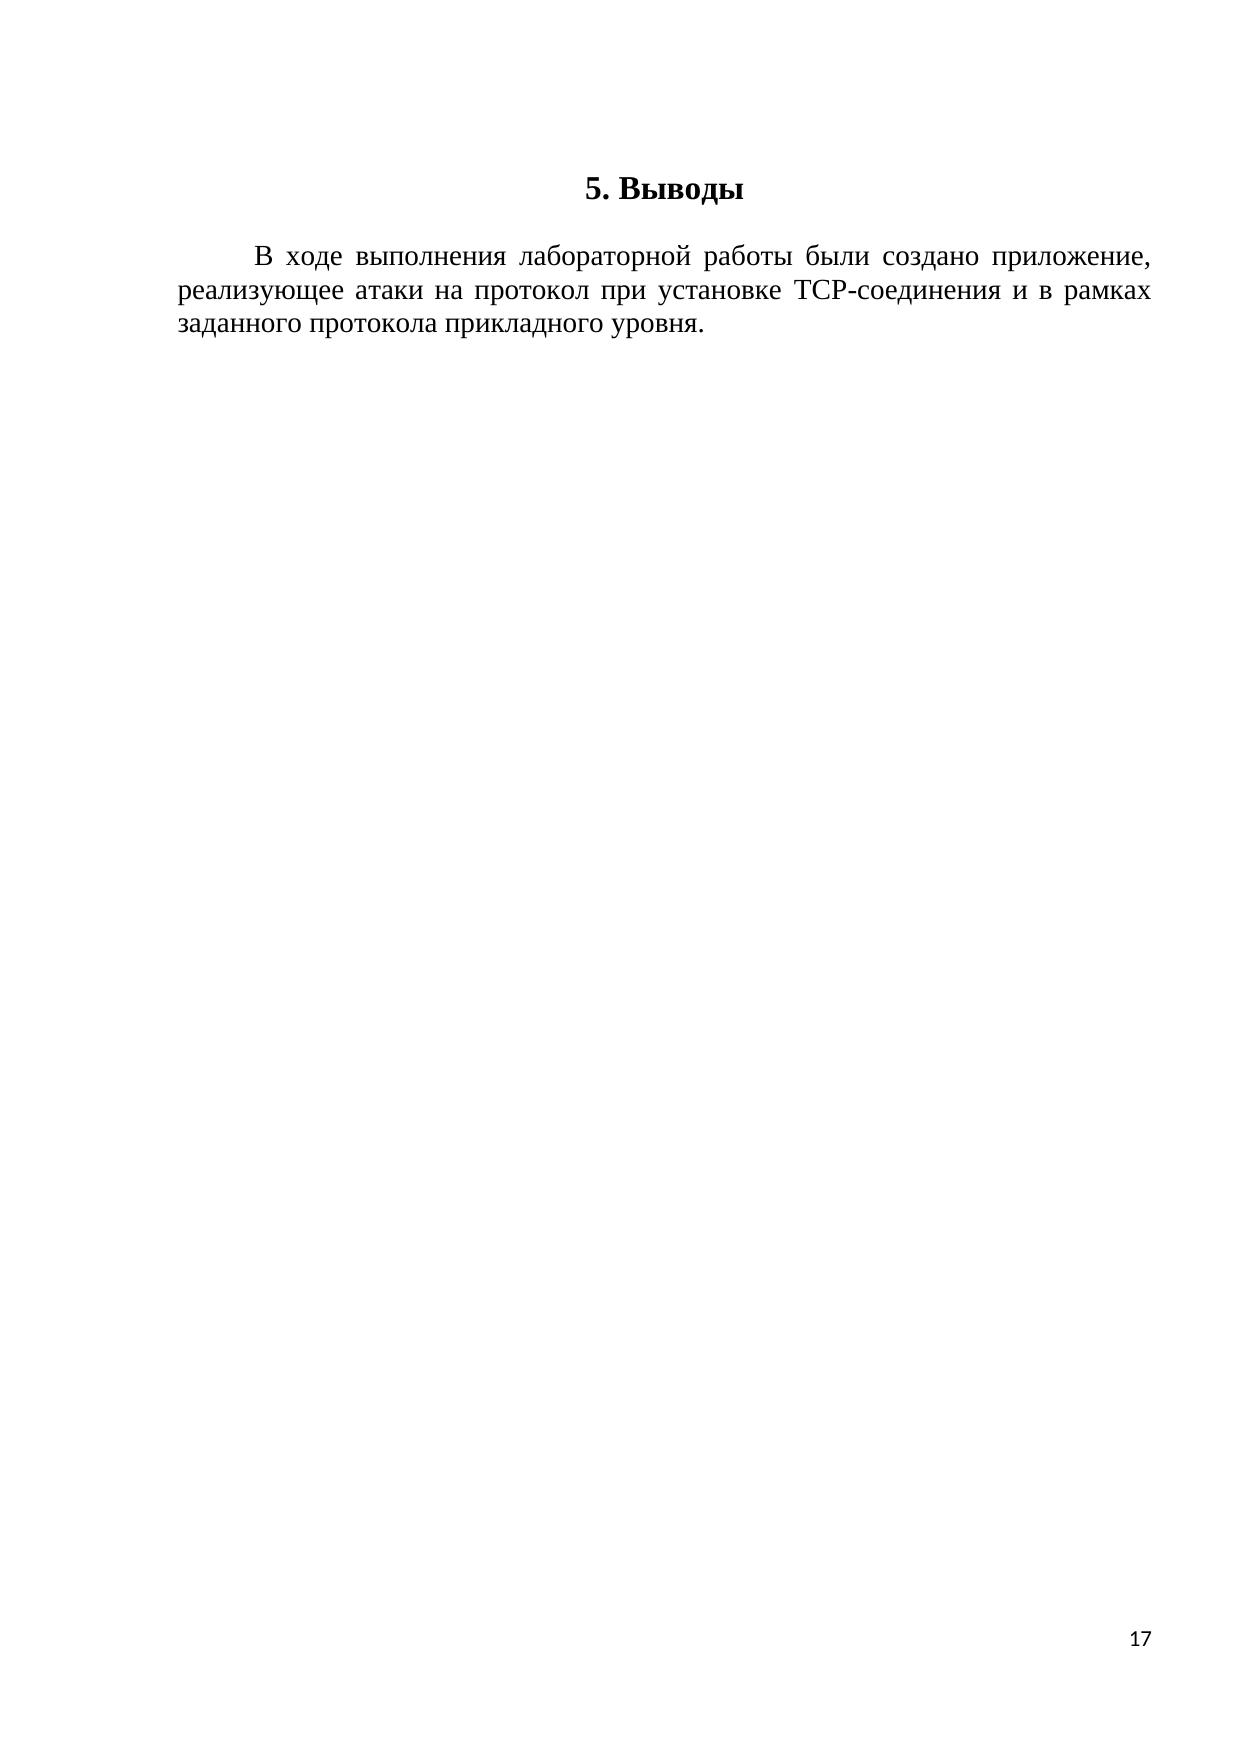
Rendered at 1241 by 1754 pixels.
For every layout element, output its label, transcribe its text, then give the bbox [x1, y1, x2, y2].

text В ходе выполнения лабораторной работы были cоздано приложение, реализующее атаки на протокол при установке TCP-соединения и в рамках заданного протокола прикладного уровня. [177, 238, 1152, 339]
subtitle 5. Выводы [177, 168, 1152, 206]
